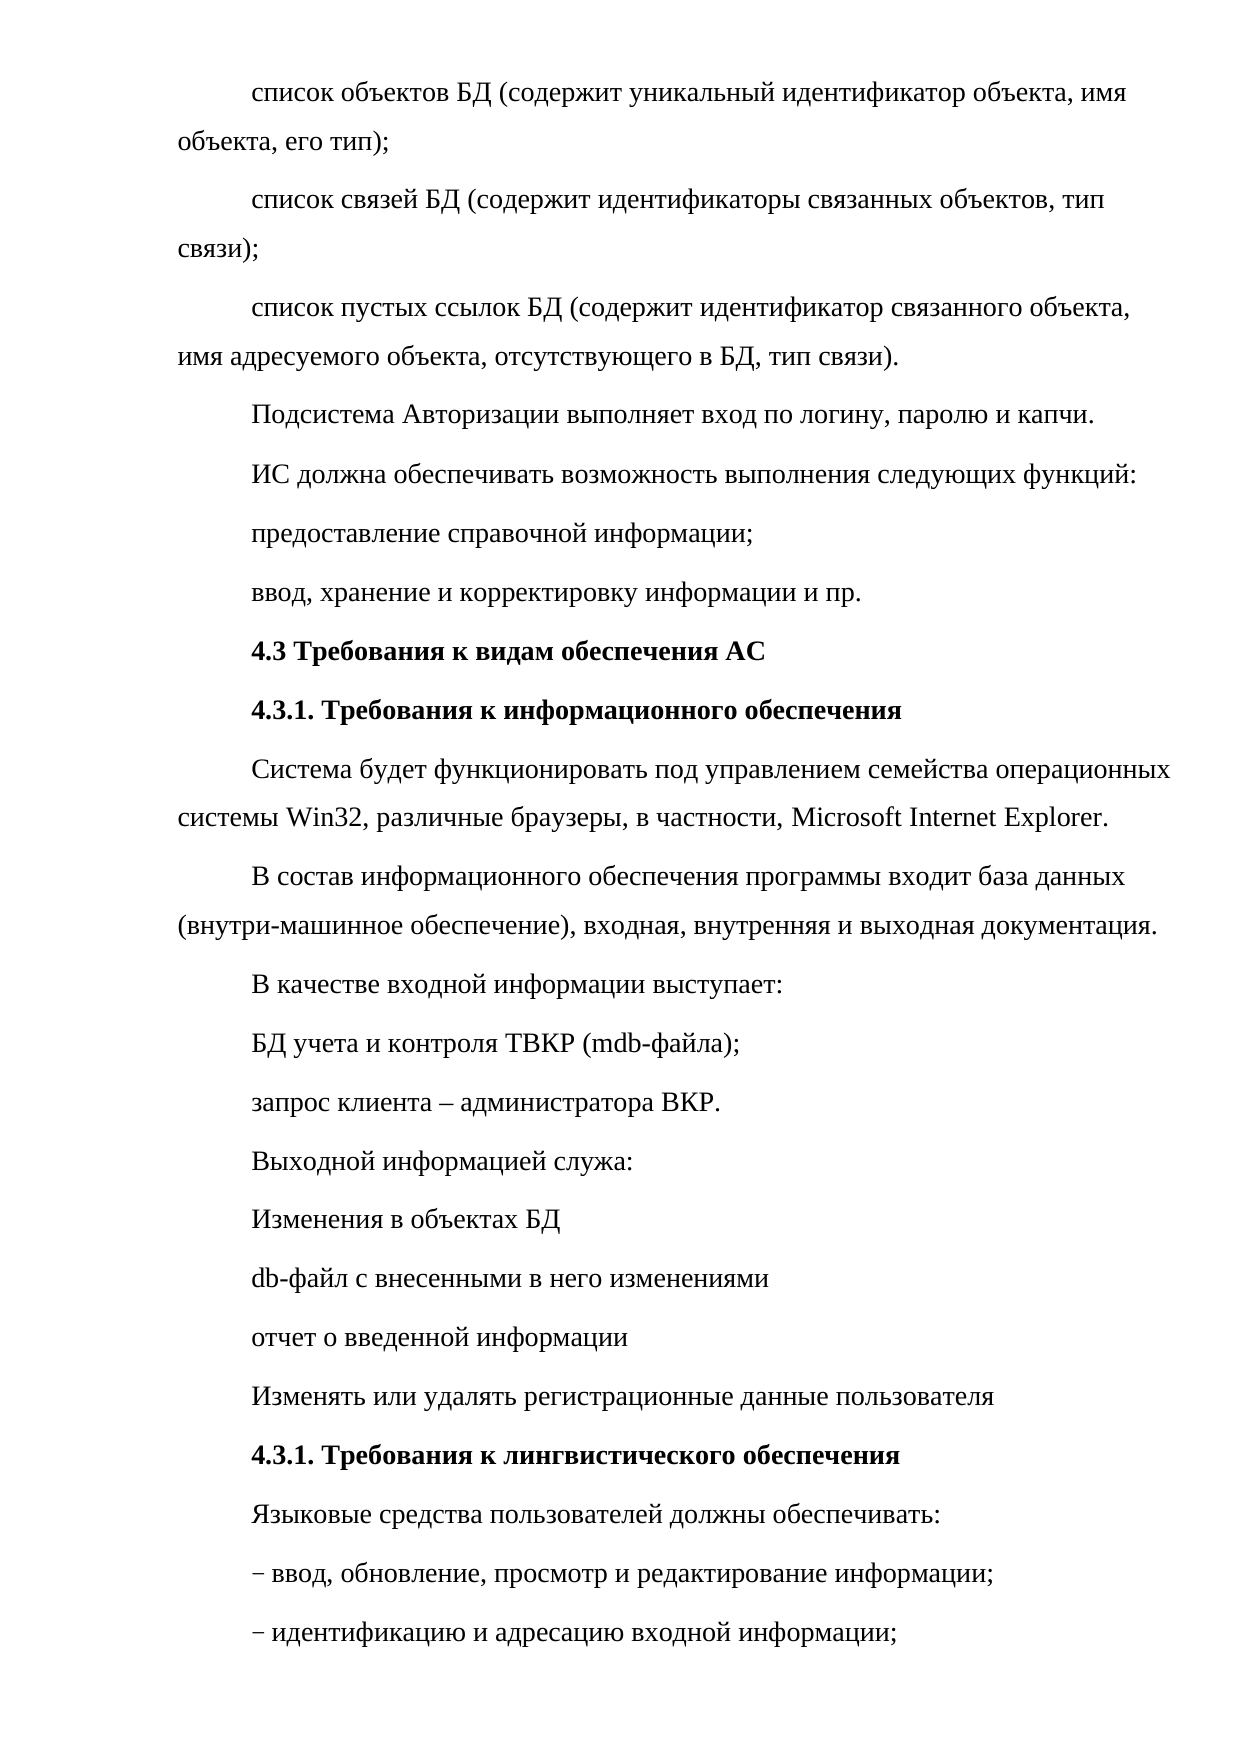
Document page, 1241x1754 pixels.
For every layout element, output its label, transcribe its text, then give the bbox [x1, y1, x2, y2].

text Подсистема Авторизации выполняет вход по логину, паролю и капчи. [177, 397, 1181, 430]
text список объектов БД (содержит уникальный идентификатор объекта, имя объекта, его тип); [177, 75, 1181, 156]
text Выходной информацией служа: [177, 1143, 1181, 1176]
text БД учета и контроля ТВКР (mdb-файла); [177, 1026, 1181, 1058]
text Система будет функционировать под управлением семейства операционных системы Win32, различные браузеры, в частности, Miсrosoft Internet Explorer. [177, 752, 1181, 833]
text 4.3 Требования к видам обеспечения АС [177, 634, 1181, 666]
text 4.3.1. Требования к информационного обеспечения [177, 693, 1181, 725]
text Изменять или удалять регистрационные данные пользователя [177, 1379, 1181, 1412]
text − идентификацию и адресацию входной информации; [177, 1615, 1181, 1648]
text − ввод, обновление, просмотр и редактирование информации; [177, 1556, 1181, 1589]
text 4.3.1. Требования к лингвистического обеспечения [177, 1438, 1181, 1471]
text запрос клиента – администратора ВКР. [177, 1084, 1181, 1117]
text Изменения в объектах БД [177, 1202, 1181, 1235]
text Языковые средства пользователей должны обеспечивать: [177, 1497, 1181, 1530]
text список пустых ссылок БД (содержит идентификатор связанного объекта, имя адресуемого объекта, отсутствующего в БД, тип связи). [177, 290, 1181, 371]
text В состав информационного обеспечения программы входит база данных (внутри-машинное обеспечение), входная, внутренняя и выходная документация. [177, 859, 1181, 940]
text ввод, хранение и корректировку информации и пр. [177, 575, 1181, 607]
text ИС должна обеспечивать возможность выполнения следующих функций: [177, 457, 1181, 489]
text отчет о введенной информации [177, 1320, 1181, 1353]
text предоставление справочной информации; [177, 516, 1181, 548]
text В качестве входной информации выступает: [177, 967, 1181, 999]
text db-файл с внесенными в него изменениями [177, 1261, 1181, 1294]
text список связей БД (содержит идентификаторы связанных объектов, тип связи); [177, 182, 1181, 263]
